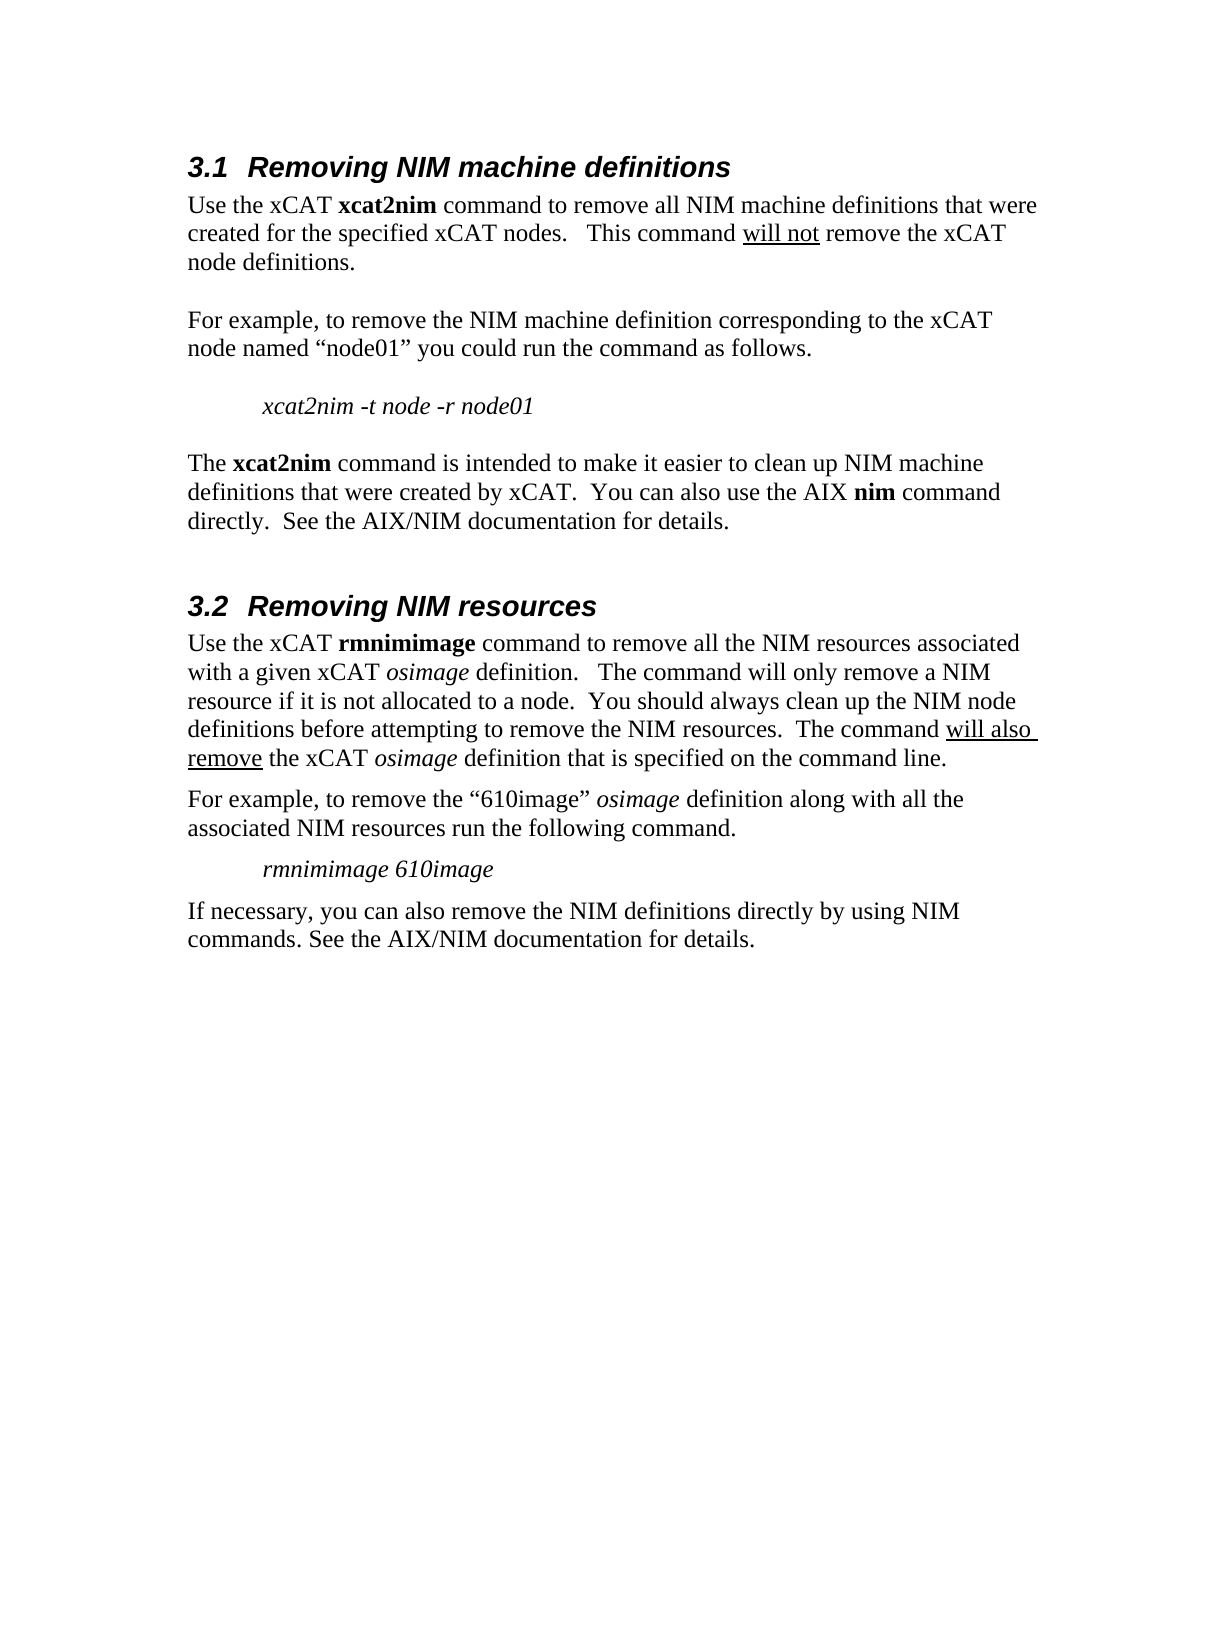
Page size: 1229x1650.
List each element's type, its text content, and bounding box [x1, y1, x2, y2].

text Use the xCAT rmnimimage command to remove all the NIM resources associated with a given xCAT osimage definition. The command will only remove a NIM resource if it is not allocated to a node. You should always clean up the NIM node definitions before attempting to remove the NIM resources. The command will also remove the xCAT osimage definition that is specified on the command line. [187, 628, 1041, 772]
text rmnimimage 610image [187, 854, 1041, 883]
text The xcat2nim command is intended to make it easier to clean up NIM machine definitions that were created by xCAT. You can also use the AIX nim command directly. See the AIX/NIM documentation for details. [187, 448, 1041, 535]
text For example, to remove the “610image” osimage definition along with all the associated NIM resources run the following command. [187, 784, 1041, 842]
text Use the xCAT xcat2nim command to remove all NIM machine definitions that were created for the specified xCAT nodes. This command will not remove the xCAT node definitions. [187, 190, 1041, 276]
subtitle Removing NIM resources [187, 588, 1041, 622]
text If necessary, you can also remove the NIM definitions directly by using NIM commands. See the AIX/NIM documentation for details. [187, 896, 1041, 953]
text xcat2nim -t node -r node01 [187, 391, 1041, 420]
subtitle Removing NIM machine definitions [187, 150, 1041, 183]
text For example, to remove the NIM machine definition corresponding to the xCAT node named “node01” you could run the command as follows. [187, 305, 1041, 362]
